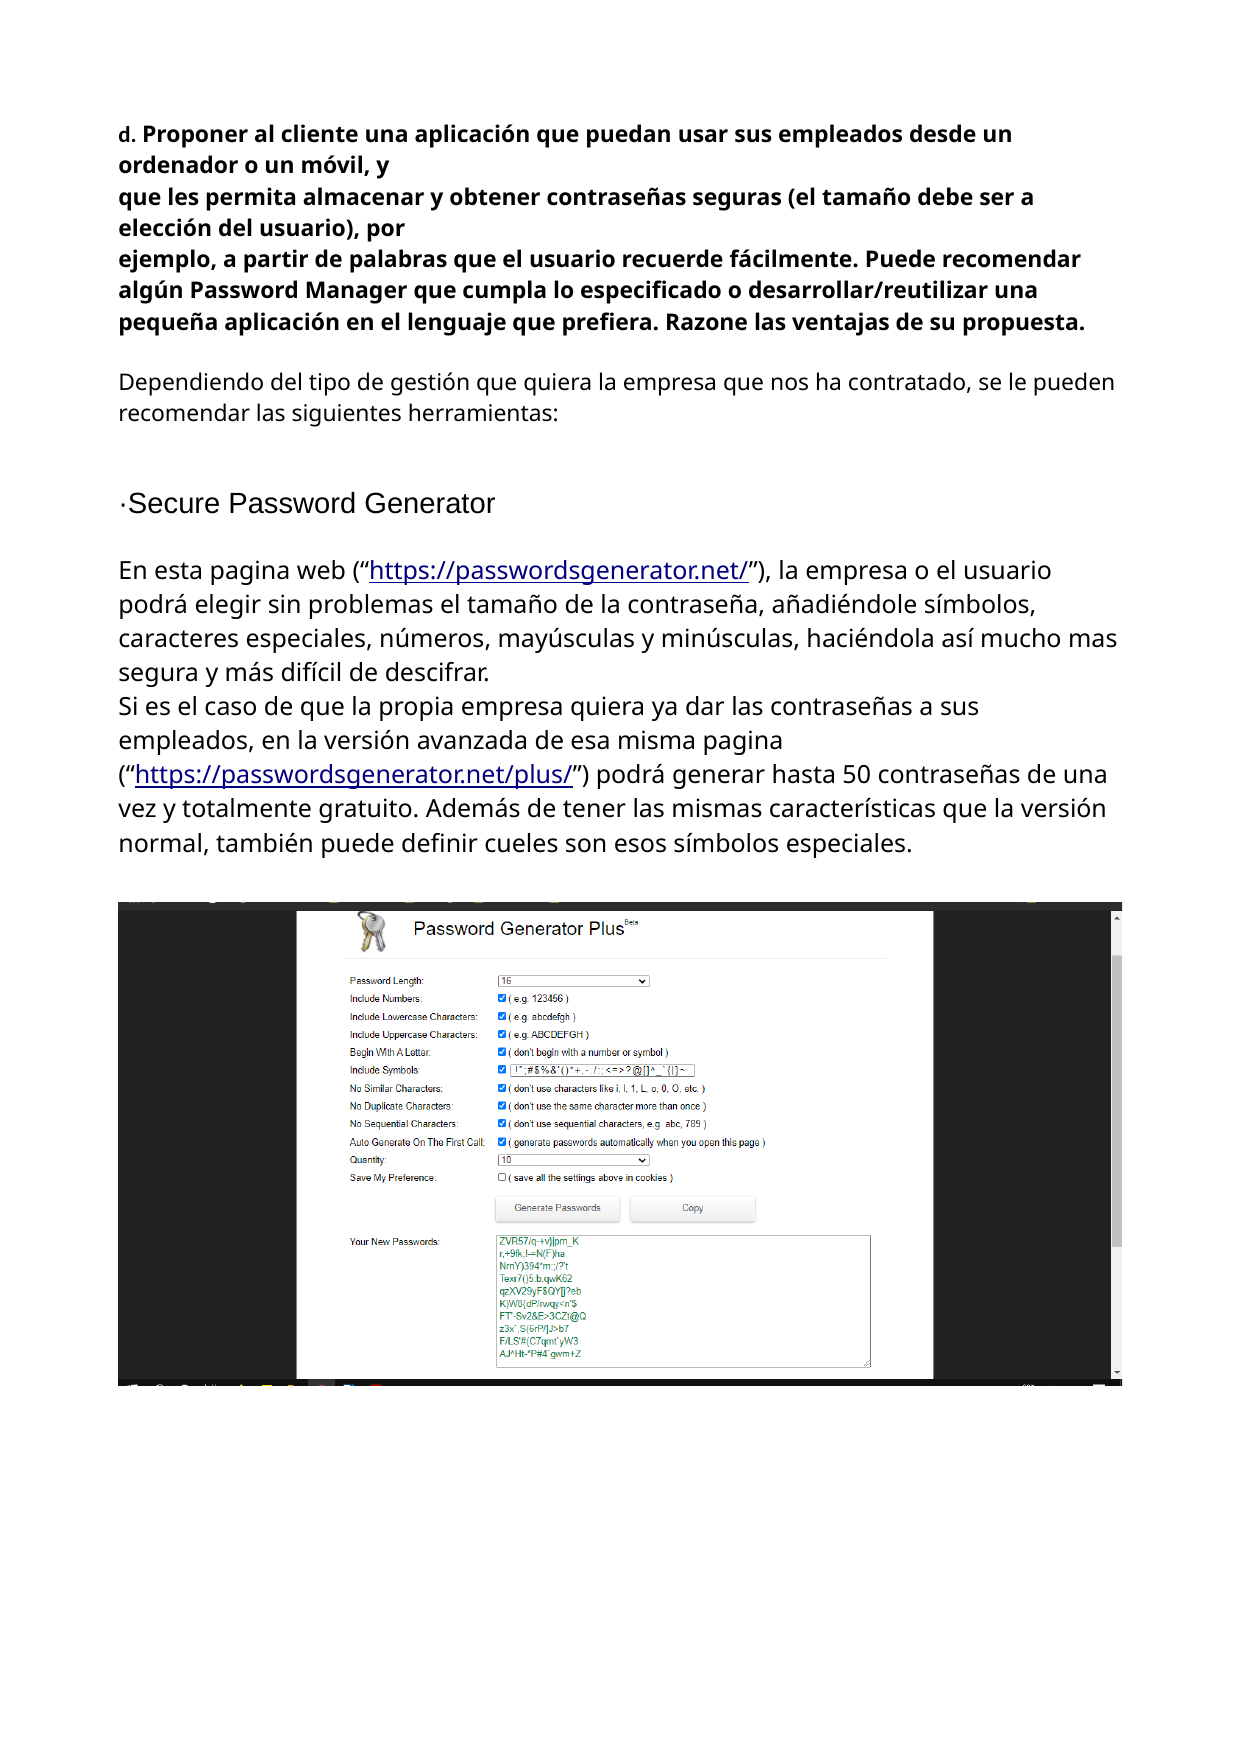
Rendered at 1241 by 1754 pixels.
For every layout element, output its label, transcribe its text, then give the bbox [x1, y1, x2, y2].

text Dependiendo del tipo de gestión que quiera la empresa que nos ha contratado, se le pueden recomendar las siguientes herramientas: [118, 366, 1122, 428]
text que les permita almacenar y obtener contraseñas seguras (el tamaño debe ser a elección del usuario), por [118, 181, 1122, 243]
text ejemplo, a partir de palabras que el usuario recuerde fácilmente. Puede recomendar algún Password Manager que cumpla lo especificado o desarrollar/reutilizar una pequeña aplicación en el lenguaje que prefiera. Razone las ventajas de su propuesta. [118, 243, 1122, 337]
text ·Secure Password Generator [118, 486, 1122, 519]
text En esta pagina web (“https://passwordsgenerator.net/”), la empresa o el usuario podrá elegir sin problemas el tamaño de la contraseña, añadiéndole símbolos, caracteres especiales, números, mayúsculas y minúsculas, haciéndola así mucho mas segura y más difícil de descifrar. [118, 553, 1122, 689]
text Si es el caso de que la propia empresa quiera ya dar las contraseñas a sus empleados, en la versión avanzada de esa misma pagina (“https://passwordsgenerator.net/plus/”) podrá generar hasta 50 contraseñas de una vez y totalmente gratuito. Además de tener las mismas características que la versión normal, también puede definir cueles son esos símbolos especiales. [118, 689, 1122, 859]
text d. Proponer al cliente una aplicación que puedan usar sus empleados desde un ordenador o un móvil, y [118, 118, 1122, 181]
picture [118, 902, 1123, 1386]
